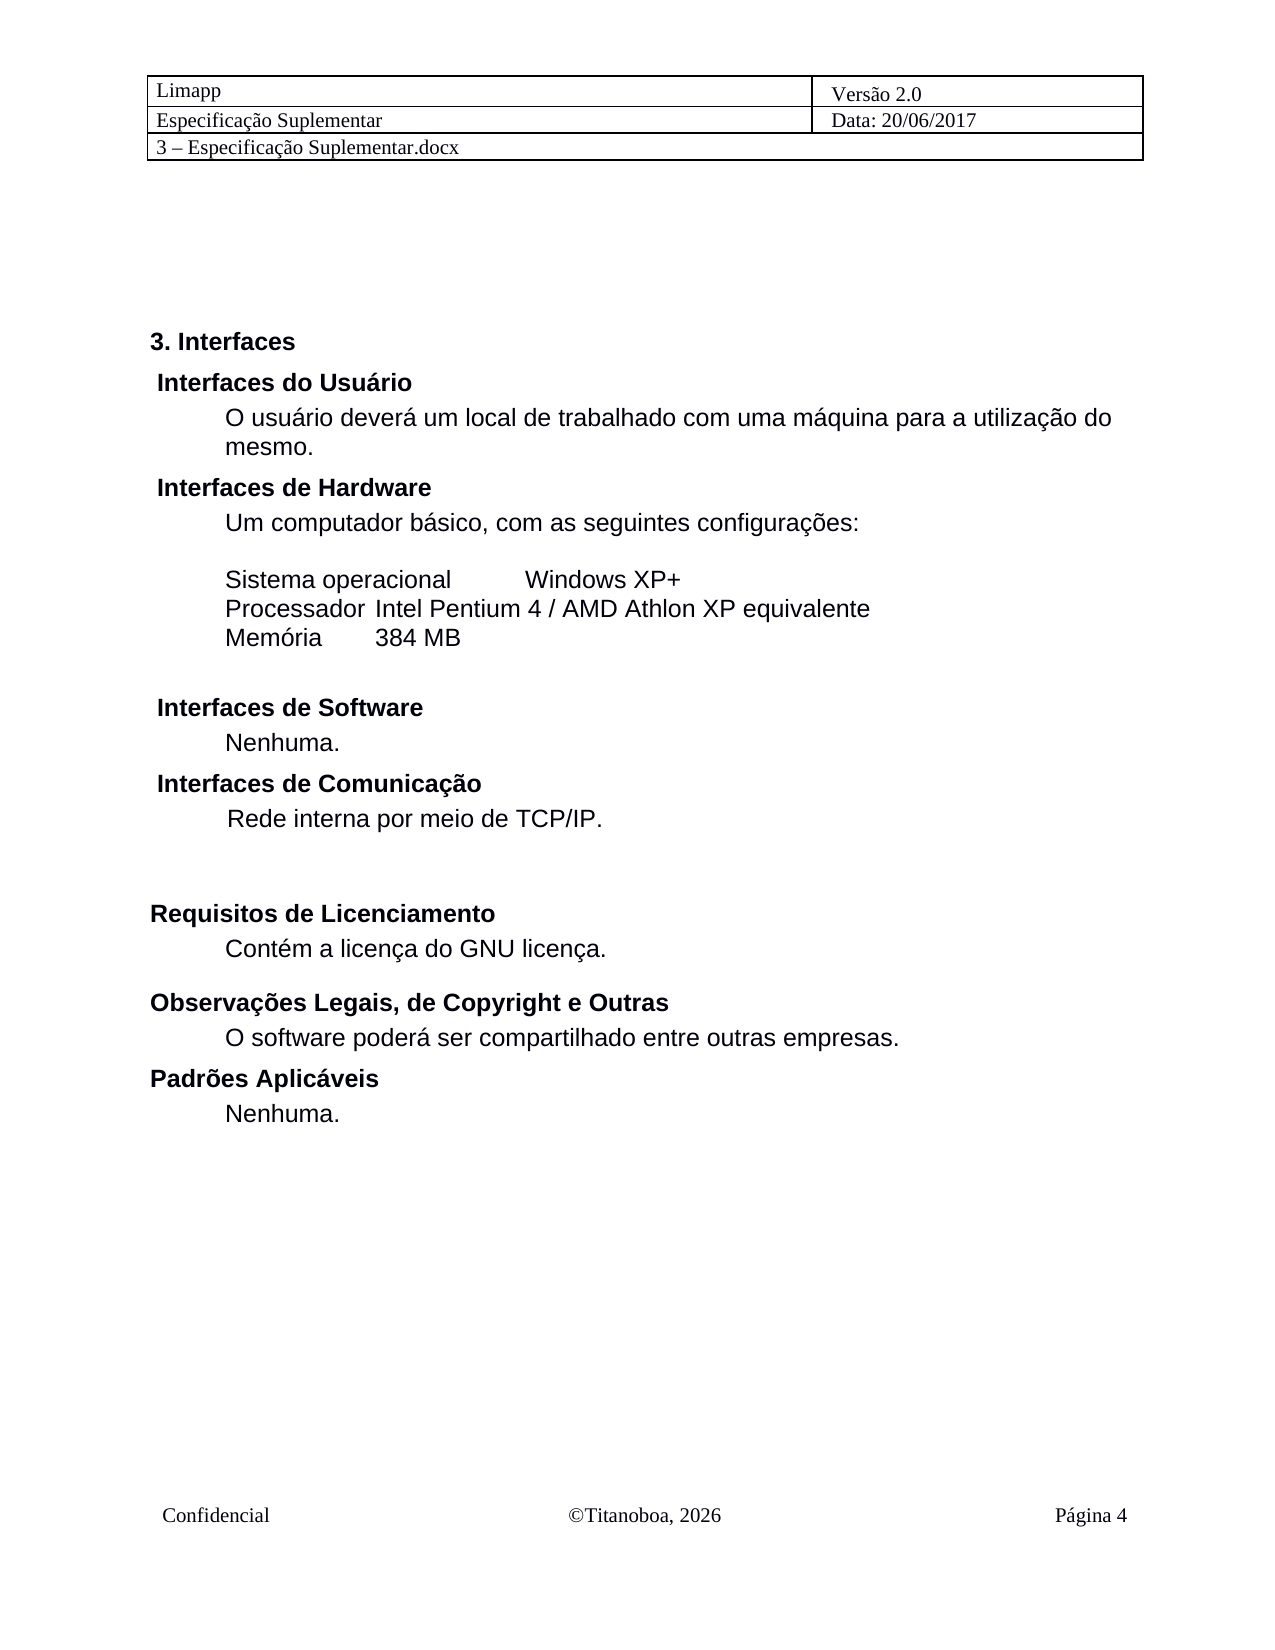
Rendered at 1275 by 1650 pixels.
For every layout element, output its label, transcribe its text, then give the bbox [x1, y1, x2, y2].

text Sistema operacional Windows XP+ [225, 565, 1125, 594]
subtitle Interfaces do Usuário [150, 368, 1125, 397]
text O usuário deverá um local de trabalhado com uma máquina para a utilização do mesmo. [225, 403, 1125, 460]
text Nenhuma. [225, 728, 1125, 757]
subtitle Requisitos de Licenciamento [150, 899, 1125, 928]
text Processador Intel Pentium 4 / AMD Athlon XP equivalente [225, 594, 1125, 623]
text Rede interna por meio de TCP/IP. [227, 804, 1125, 833]
subtitle Observações Legais, de Copyright e Outras [150, 988, 1125, 1017]
text Contém a licença do GNU licença. [150, 934, 1125, 963]
subtitle Interfaces de Hardware [150, 473, 1125, 502]
subtitle Interfaces de Software [150, 693, 1125, 722]
text O software poderá ser compartilhado entre outras empresas. [225, 1023, 1125, 1052]
text Um computador básico, com as seguintes configurações: [225, 508, 1125, 537]
text Nenhuma. [225, 1099, 1125, 1128]
subtitle Padrões Aplicáveis [150, 1064, 1125, 1093]
text 3. Interfaces [150, 327, 1125, 355]
text Memória 384 MB [225, 623, 1125, 652]
subtitle Interfaces de Comunicação [150, 769, 1125, 798]
